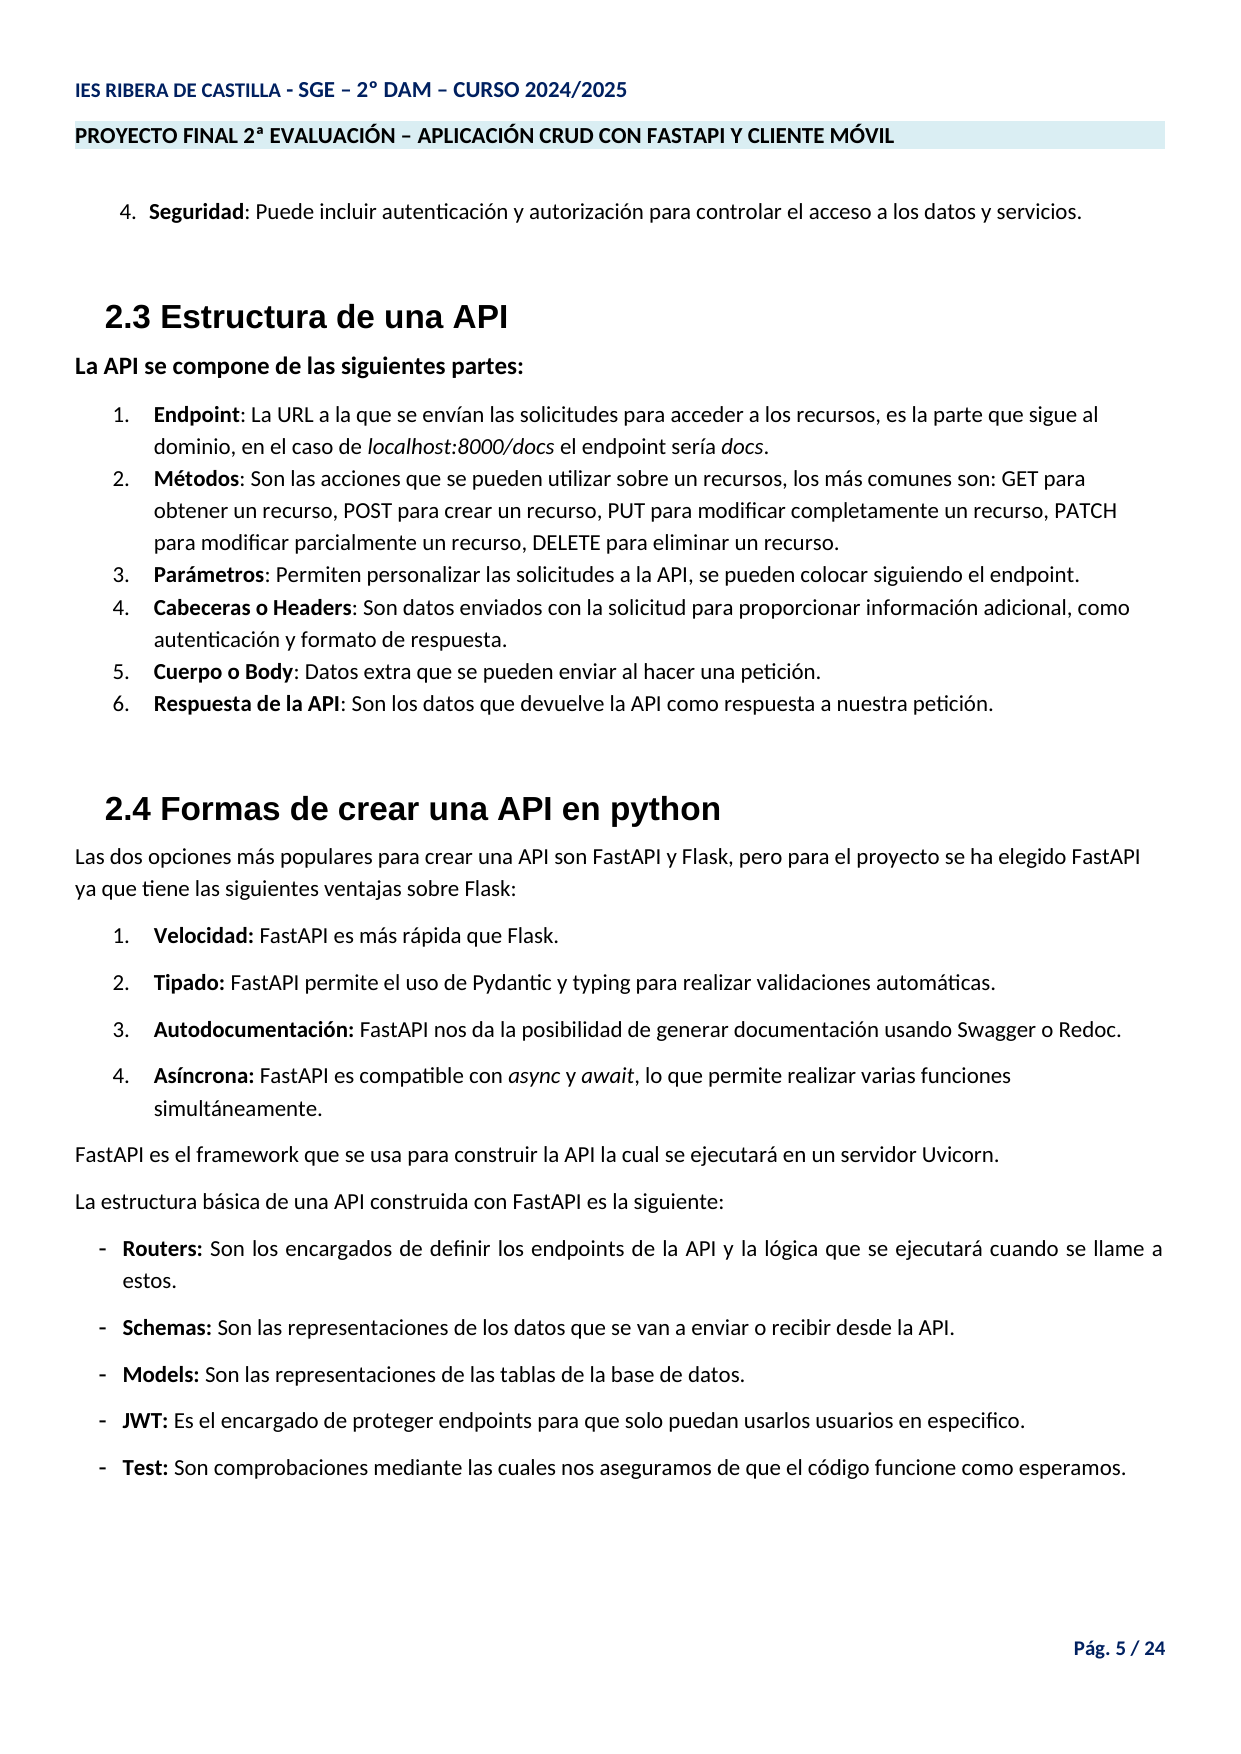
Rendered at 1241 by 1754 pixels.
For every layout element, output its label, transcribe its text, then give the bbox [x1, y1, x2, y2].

list Test: Son comprobaciones mediante las cuales nos aseguramos de que el código funcione como esperamos. [99, 1453, 1165, 1481]
text La API se compone de las siguientes partes: [75, 350, 1165, 381]
list Cabeceras o Headers: Son datos enviados con la solicitud para proporcionar información adicional, como autenticación y formato de respuesta. [112, 593, 1165, 653]
subtitle 2.3 Estructura de una API [104, 297, 1165, 335]
subtitle 2.4 Formas de crear una API en python [104, 789, 1165, 828]
list Autodocumentación: FastAPI nos da la posibilidad de generar documentación usando Swagger o Redoc. [112, 1015, 1165, 1043]
list Respuesta de la API: Son los datos que devuelve la API como respuesta a nuestra petición. [112, 689, 1165, 717]
list Velocidad: FastAPI es más rápida que Flask. [112, 921, 1165, 949]
text Las dos opciones más populares para crear una API son FastAPI y Flask, pero para el proyecto se ha elegido FastAPI ya que tiene las siguientes ventajas sobre Flask: [75, 842, 1165, 903]
list Métodos: Son las acciones que se pueden utilizar sobre un recursos, los más comunes son: GET para obtener un recurso, POST para crear un recurso, PUT para modificar completamente un recurso, PATCH para modificar parcialmente un recurso, DELETE para eliminar un recurso. [112, 464, 1165, 556]
list Routers: Son los encargados de definir los endpoints de la API y la lógica que se ejecutará cuando se llame a estos. [99, 1234, 1165, 1294]
list Parámetros: Permiten personalizar las solicitudes a la API, se pueden colocar siguiendo el endpoint. [112, 561, 1165, 589]
list Tipado: FastAPI permite el uso de Pydantic y typing para realizar validaciones automáticas. [112, 968, 1165, 996]
list Seguridad: Puede incluir autenticación y autorización para controlar el acceso a los datos y servicios. [119, 197, 1165, 225]
list Asíncrona: FastAPI es compatible con async y await, lo que permite realizar varias funciones simultáneamente. [112, 1062, 1165, 1122]
list Models: Son las representaciones de las tablas de la base de datos. [99, 1360, 1165, 1388]
list Cuerpo o Body: Datos extra que se pueden enviar al hacer una petición. [112, 657, 1165, 685]
list Endpoint: La URL a la que se envían las solicitudes para acceder a los recursos, es la parte que sigue al dominio, en el caso de localhost:8000/docs el endpoint sería docs. [112, 400, 1165, 460]
list Schemas: Son las representaciones de los datos que se van a enviar o recibir desde la API. [99, 1313, 1165, 1341]
list JWT: Es el encargado de proteger endpoints para que solo puedan usarlos usuarios en especifico. [99, 1407, 1165, 1435]
text La estructura básica de una API construida con FastAPI es la siguiente: [75, 1187, 1165, 1215]
text FastAPI es el framework que se usa para construir la API la cual se ejecutará en un servidor Uvicorn. [75, 1141, 1165, 1169]
